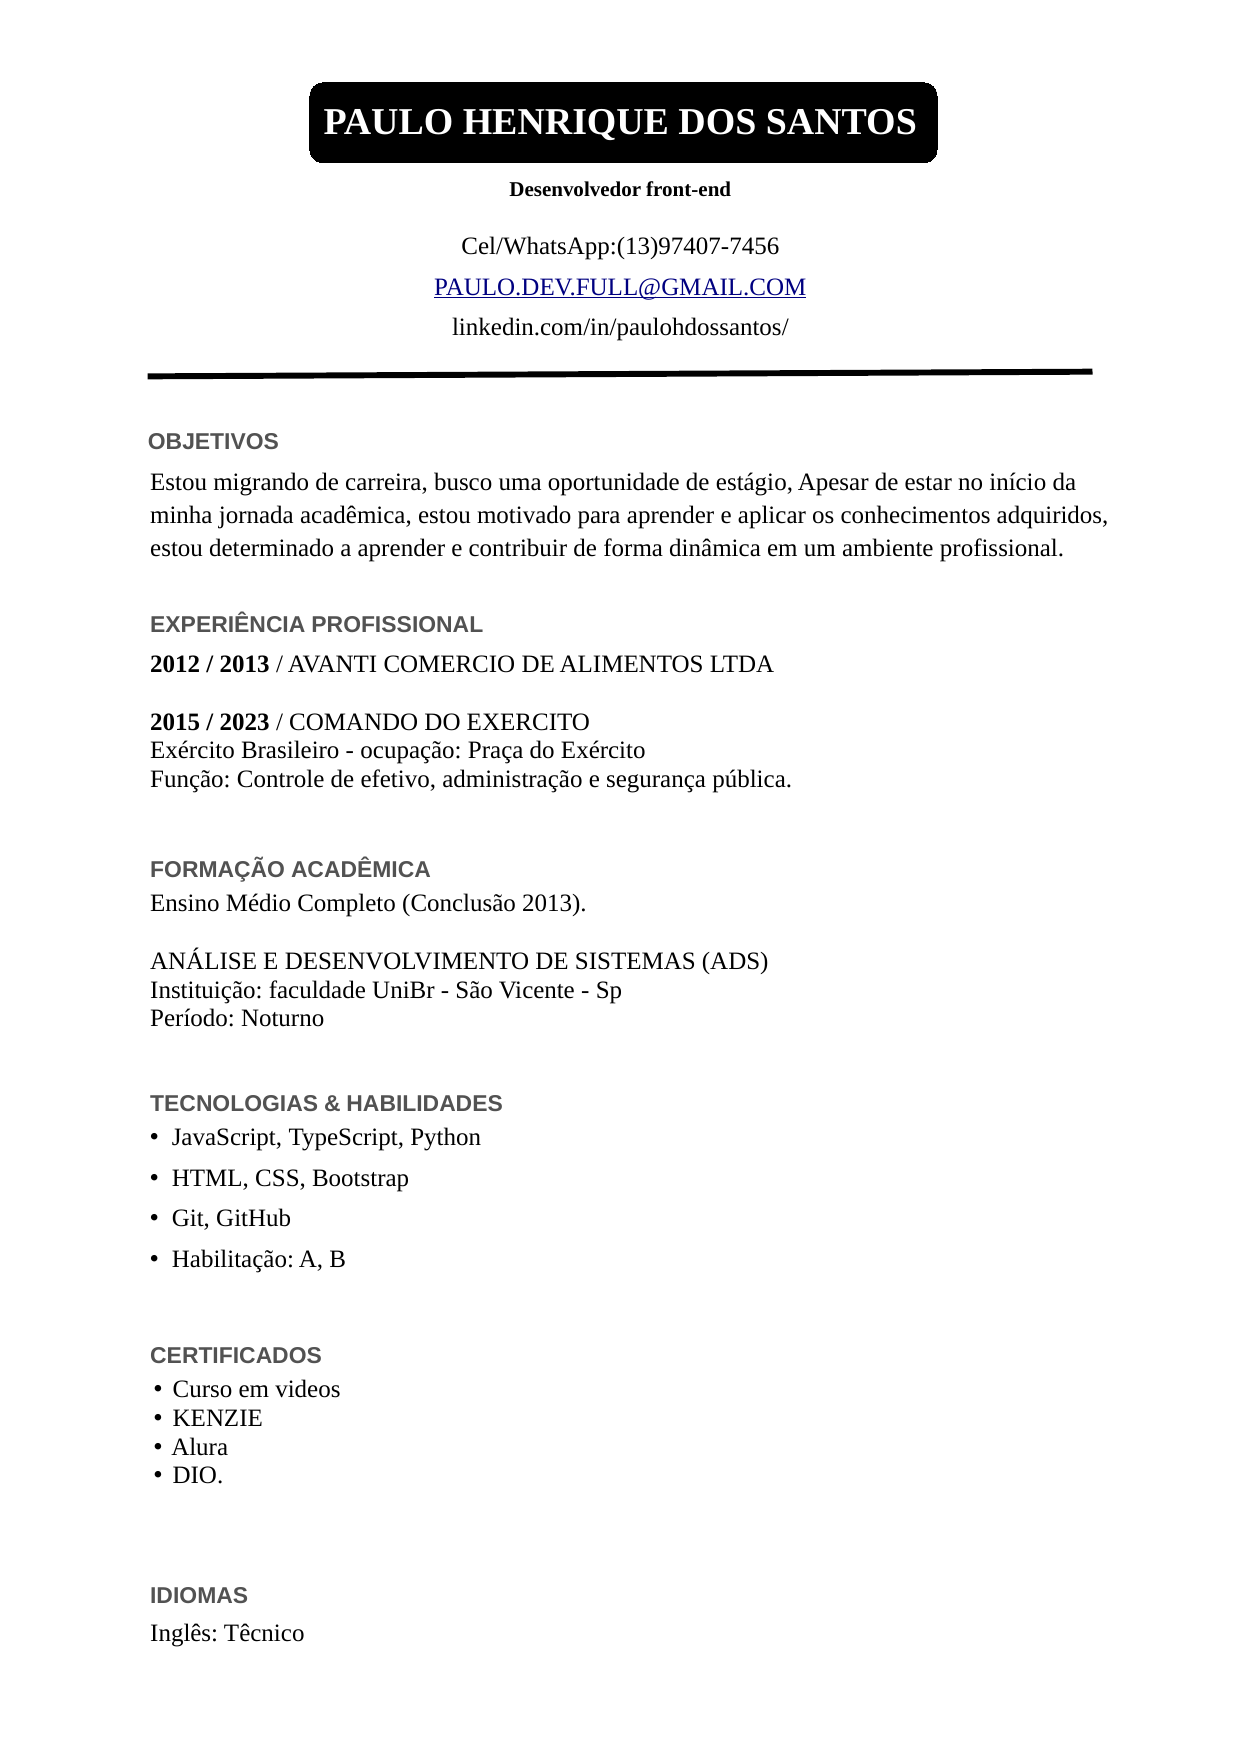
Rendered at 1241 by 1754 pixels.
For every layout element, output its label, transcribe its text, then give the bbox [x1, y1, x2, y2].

subtitle Desenvolvedor front-end [0, 176, 1240, 201]
subtitle CERTIFICADOS [150, 1342, 1115, 1368]
subtitle PAULO HENRIQUE DOS SANTOS [0, 99, 309, 143]
list Habilitação: A, B [150, 1244, 1240, 1273]
list HTML, CSS, Bootstrap [150, 1163, 1240, 1191]
subtitle TECNOLOGIAS & HABILIDADES [150, 1090, 1115, 1116]
subtitle EXPERIÊNCIA PROFISSIONAL [150, 611, 1115, 637]
text 2012 / 2013 / AVANTI COMERCIO DE ALIMENTOS LTDA [150, 649, 1115, 678]
text Estou migrando de carreira, busco uma oportunidade de estágio, Apesar de estar no início da minha jornada acadêmica, estou motivado para aprender e aplicar os conhecimentos adquiridos, estou determinado a aprender e contribuir de forma dinâmica em um ambiente profissional. [150, 467, 1115, 562]
list JavaScript, TypeScript, Python [150, 1122, 1240, 1151]
list Git, GitHub [150, 1203, 1240, 1232]
list Curso em videos [153, 1374, 1240, 1403]
text PAULO.DEV.FULL@GMAIL.COM [0, 272, 1240, 300]
list KENZIE [153, 1403, 1240, 1432]
list DIO. [153, 1461, 1240, 1489]
text IDIOMAS [150, 1582, 1115, 1608]
text Função: Controle de efetivo, administração e segurança pública. [150, 764, 1115, 793]
subtitle FORMAÇÃO ACADÊMICA [150, 856, 1115, 883]
text linkedin.com/in/paulohdossantos/ [0, 312, 1240, 341]
subtitle PAULO HENRIQUE DOS SANTOS [938, 99, 1240, 143]
text Período: Noturno [150, 1003, 1115, 1032]
text Exército Brasileiro - ocupação: Praça do Exército [150, 735, 1115, 764]
subtitle OBJETIVOS [0, 422, 1240, 456]
text Ensino Médio Completo (Conclusão 2013). [150, 888, 1115, 917]
text Inglês: Têcnico [150, 1618, 1115, 1646]
text Cel/WhatsApp:(13)97407-7456 [0, 231, 1240, 260]
list Alura [153, 1432, 1240, 1461]
text 2015 / 2023 / COMANDO DO EXERCITO [150, 707, 1115, 735]
text ANÁLISE E DESENVOLVIMENTO DE SISTEMAS (ADS) [150, 946, 1115, 975]
text Instituição: faculdade UniBr - São Vicente - Sp [150, 975, 1115, 1003]
